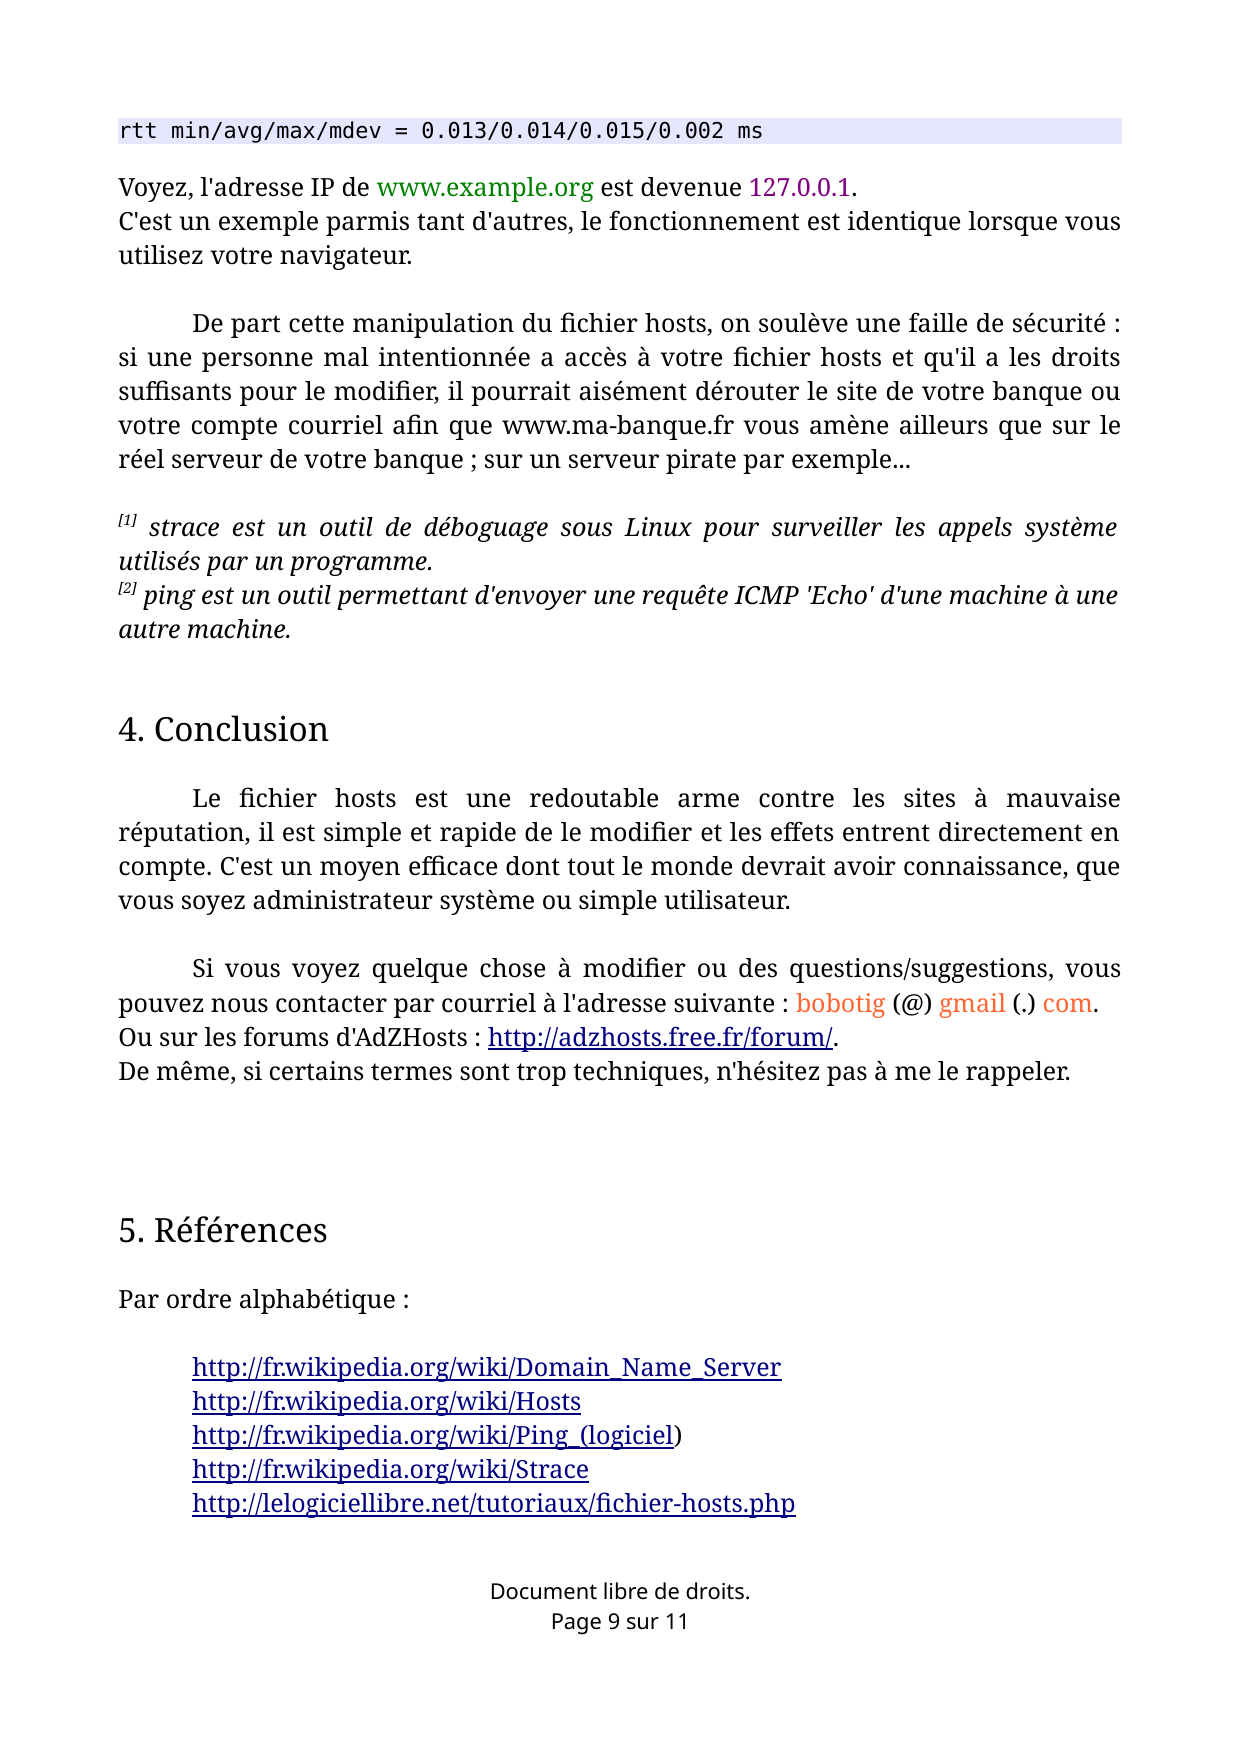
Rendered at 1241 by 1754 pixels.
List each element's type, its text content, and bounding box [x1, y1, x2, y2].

text rtt min/avg/max/mdev = 0.013/0.014/0.015/0.002 ms [118, 118, 1122, 144]
text Si vous voyez quelque chose à modifier ou des questions/suggestions, vous pouvez nous contacter par courriel à l'adresse suivante : bobotig (@) gmail (.) com. [118, 951, 1122, 1019]
text 4. Conclusion [118, 706, 1122, 751]
text De part cette manipulation du fichier hosts, on soulève une faille de sécurité : si une personne mal intentionnée a accès à votre fichier hosts et qu'il a les droits suffisants pour le modifier, il pourrait aisément dérouter le site de votre banque ou votre compte courriel afin que www.ma-banque.fr vous amène ailleurs que sur le réel serveur de votre banque ; sur un serveur pirate par exemple... [118, 305, 1122, 476]
text De même, si certains termes sont trop techniques, n'hésitez pas à me le rappeler. [118, 1053, 1122, 1087]
text http://fr.wikipedia.org/wiki/Ping_(logiciel) [192, 1418, 1122, 1452]
text C'est un exemple parmis tant d'autres, le fonctionnement est identique lorsque vous utilisez votre navigateur. [118, 203, 1122, 271]
text 5. Références [118, 1207, 1122, 1252]
text [1] strace est un outil de déboguage sous Linux pour surveiller les appels système utilisés par un programme. [118, 510, 1122, 578]
text http://lelogiciellibre.net/tutoriaux/fichier-hosts.php [192, 1486, 1122, 1520]
text http://fr.wikipedia.org/wiki/Domain_Name_Server [192, 1350, 1122, 1384]
text Par ordre alphabétique : [118, 1282, 1122, 1316]
text Ou sur les forums d'AdZHosts : http://adzhosts.free.fr/forum/. [118, 1019, 1122, 1053]
text http://fr.wikipedia.org/wiki/Strace [192, 1452, 1122, 1486]
text Le fichier hosts est une redoutable arme contre les sites à mauvaise réputation, il est simple et rapide de le modifier et les effets entrent directement en compte. C'est un moyen efficace dont tout le monde devrait avoir connaissance, que vous soyez administrateur système ou simple utilisateur. [118, 781, 1122, 917]
text [2] ping est un outil permettant d'envoyer une requête ICMP 'Echo' d'une machine à une autre machine. [118, 578, 1122, 646]
text Voyez, l'adresse IP de www.example.org est devenue 127.0.0.1. [118, 169, 1122, 203]
text http://fr.wikipedia.org/wiki/Hosts [192, 1384, 1122, 1418]
